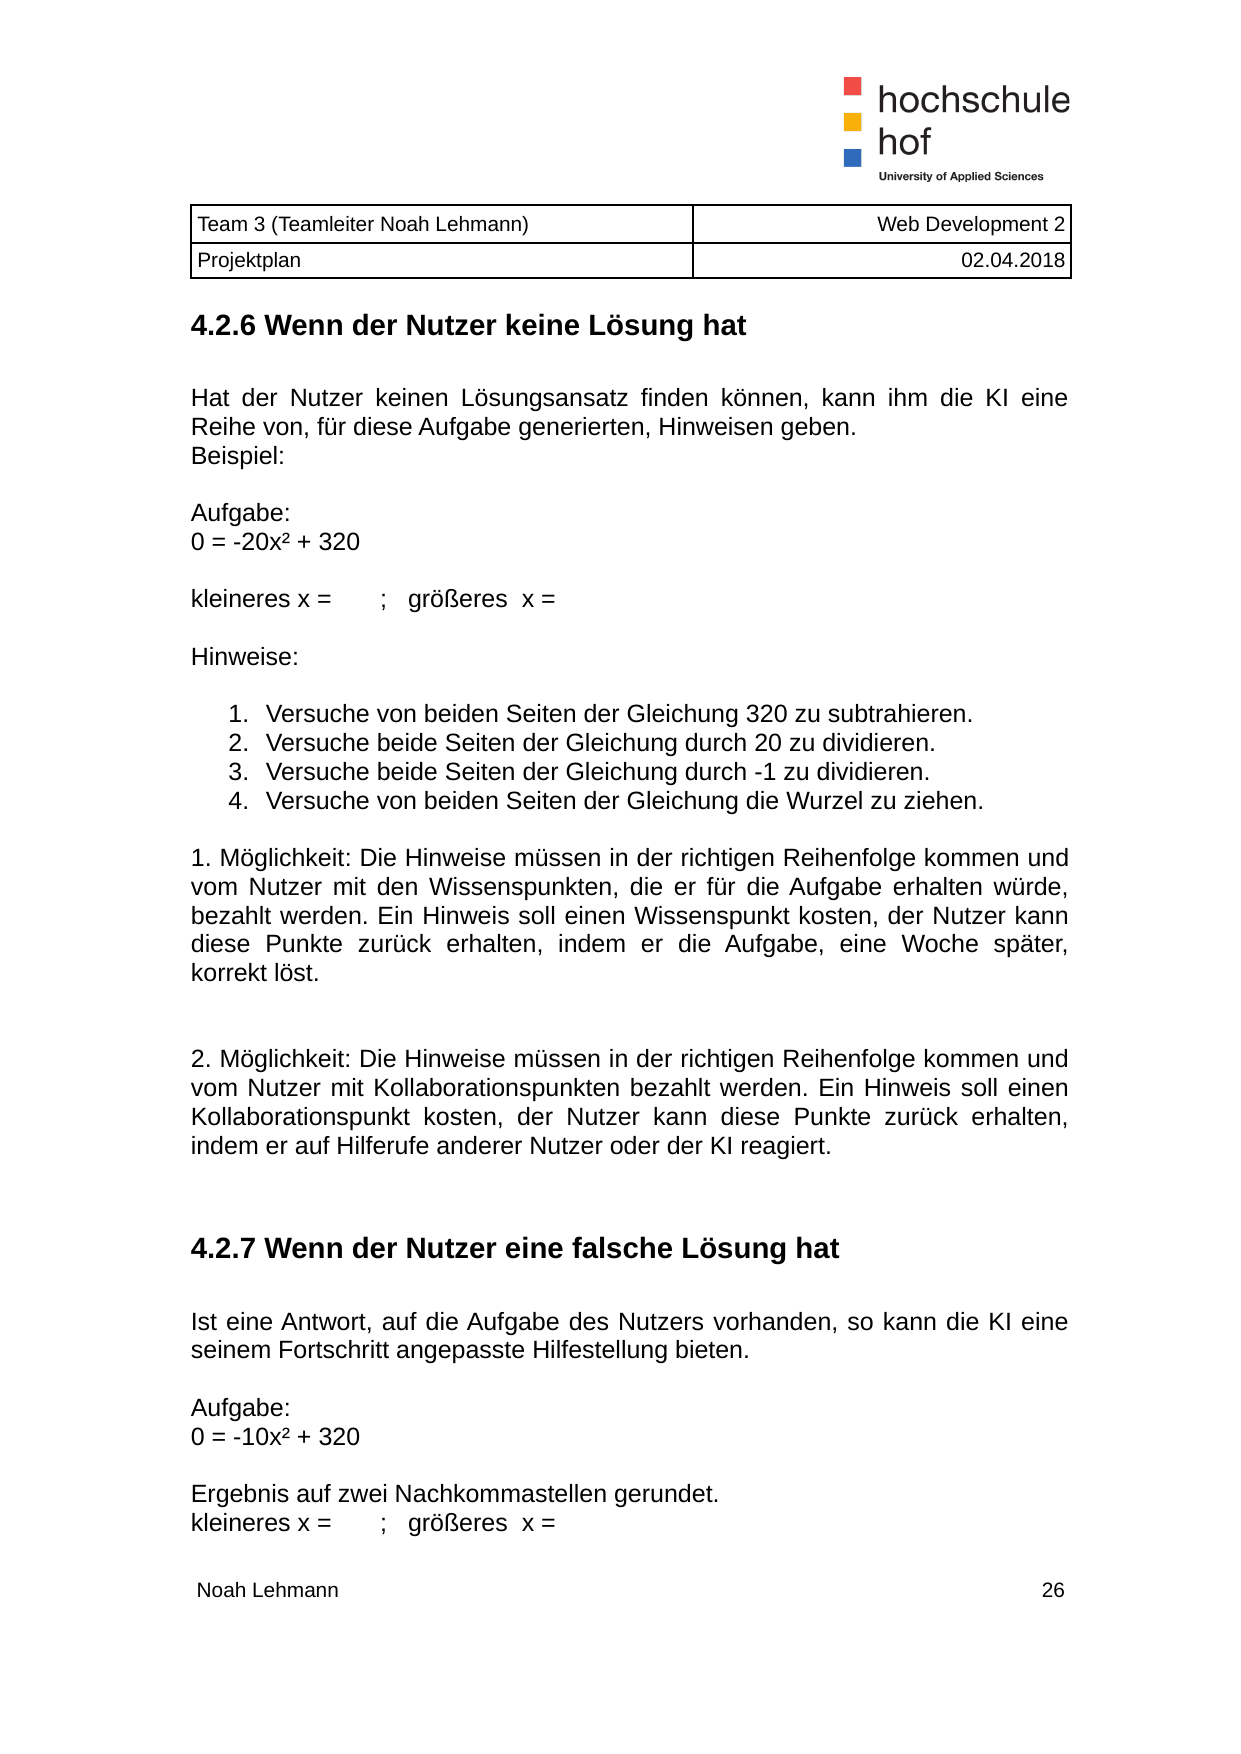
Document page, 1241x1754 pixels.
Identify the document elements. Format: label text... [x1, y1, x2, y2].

list Versuche von beiden Seiten der Gleichung 320 zu subtrahieren. [228, 699, 1070, 728]
list Versuche von beiden Seiten der Gleichung die Wurzel zu ziehen. [228, 786, 1070, 814]
text Ist eine Antwort, auf die Aufgabe des Nutzers vorhanden, so kann die KI eine seinem Fortschritt angepasste Hilfestellung bieten. [191, 1306, 1070, 1364]
text Beispiel: [191, 441, 1070, 469]
text 2. Möglichkeit: Die Hinweise müssen in der richtigen Reihenfolge kommen und vom Nutzer mit Kollaborationspunkten bezahlt werden. Ein Hinweis soll einen Kollaborationspunkt kosten, der Nutzer kann diese Punkte zurück erhalten, indem er auf Hilferufe anderer Nutzer oder der KI reagiert. [191, 1044, 1070, 1159]
text 0 = -10x² + 320 [191, 1421, 1070, 1450]
text kleineres x = ; größeres x = [191, 584, 1070, 613]
subtitle 4.2.7 Wenn der Nutzer eine falsche Lösung hat [191, 1231, 1070, 1265]
text Hinweise: [191, 642, 1070, 671]
list Versuche beide Seiten der Gleichung durch 20 zu dividieren. [228, 728, 1070, 757]
text Aufgabe: [191, 1393, 1070, 1421]
subtitle 4.2.6 Wenn der Nutzer keine Lösung hat [191, 308, 1070, 342]
picture [843, 77, 1070, 182]
text 1. Möglichkeit: Die Hinweise müssen in der richtigen Reihenfolge kommen und vom Nutzer mit den Wissenspunkten, die er für die Aufgabe erhalten würde, bezahlt werden. Ein Hinweis soll einen Wissenspunkt kosten, der Nutzer kann diese Punkte zurück erhalten, indem er die Aufgabe, eine Woche später, korrekt löst. [191, 843, 1070, 987]
text 0 = -20x² + 320 [191, 527, 1070, 556]
text kleineres x = ; größeres x = [191, 1508, 1070, 1536]
text Aufgabe: [191, 498, 1070, 527]
list Versuche beide Seiten der Gleichung durch -1 zu dividieren. [228, 757, 1070, 786]
text Hat der Nutzer keinen Lösungsansatz finden können, kann ihm die KI eine Reihe von, für diese Aufgabe generierten, Hinweisen geben. [191, 383, 1070, 441]
text Ergebnis auf zwei Nachkommastellen gerundet. [191, 1479, 1070, 1508]
